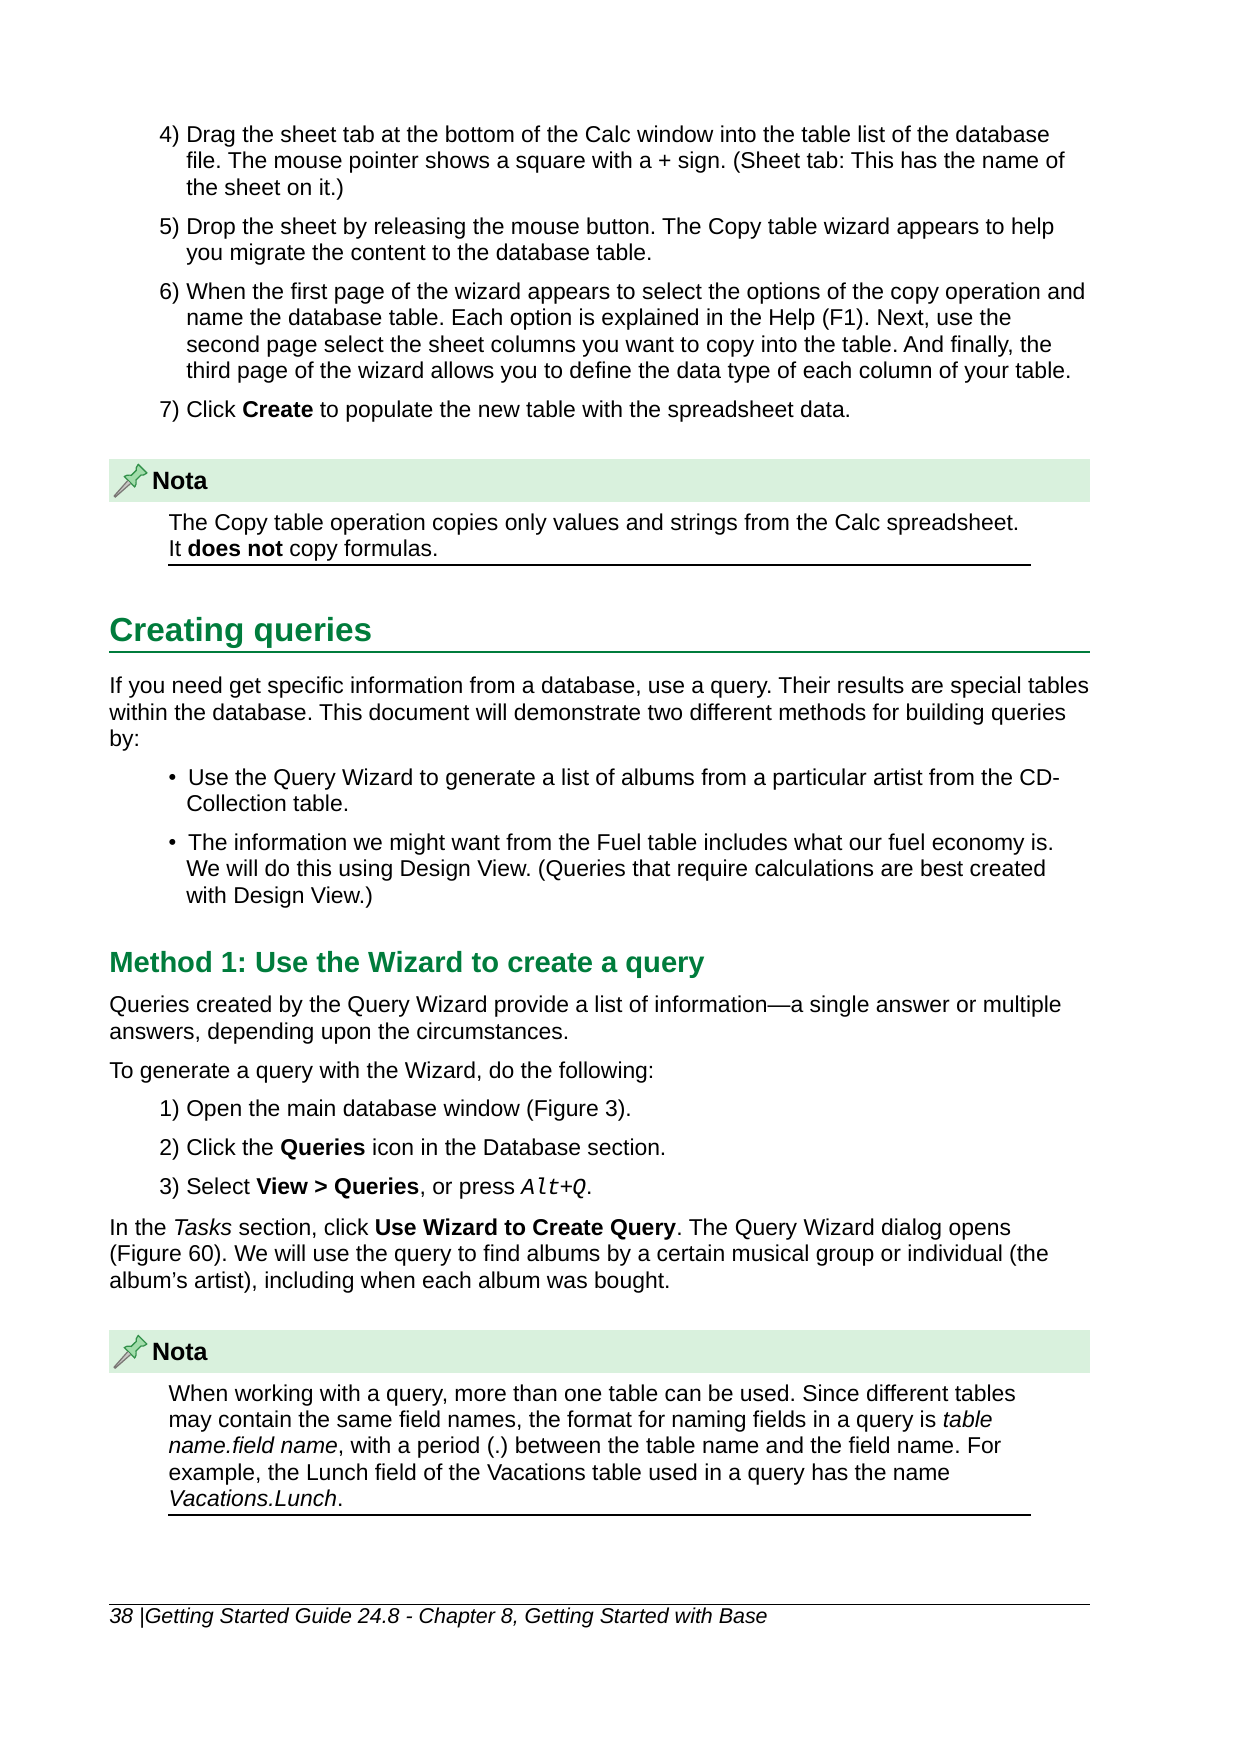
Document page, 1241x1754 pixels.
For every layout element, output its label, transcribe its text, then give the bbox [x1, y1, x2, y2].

list Click Create to populate the new table with the spreadsheet data. [186, 396, 1090, 422]
list Click the Queries icon in the Database section. [186, 1134, 1090, 1161]
text When working with a query, more than one table can be used. Since different tables may contain the same field names, the format for naming fields in a query is table name.field name, with a period (.) between the table name and the field name. For example, the Lunch field of the Vacations table used in a query has the name Vacations.Lunch. [168, 1379, 1031, 1514]
list To generate a query with the Wizard, do the following: [109, 1057, 1090, 1083]
subtitle Method 1: Use the Wizard to create a query [109, 945, 1090, 979]
list If you need get specific information from a database, use a query. Their results are special tables within the database. This document will demonstrate two different methods for building queries by: [109, 672, 1090, 751]
list Drop the sheet by releasing the mouse button. The Copy table wizard appears to help you migrate the content to the database table. [186, 213, 1090, 265]
list Open the main database window (Figure 3). [186, 1095, 1090, 1122]
subtitle Nota [109, 459, 1090, 502]
subtitle Creating queries [109, 610, 1090, 651]
text Queries created by the Query Wizard provide a list of information—a single answer or multiple answers, depending upon the circumstances. [109, 991, 1090, 1044]
text The Copy table operation copies only values and strings from the Calc spreadsheet. It does not copy formulas. [168, 508, 1031, 564]
subtitle Nota [109, 1330, 1090, 1373]
list Drag the sheet tab at the bottom of the Calc window into the table list of the database file. The mouse pointer shows a square with a + sign. (Sheet tab: This has the name of the sheet on it.) [186, 121, 1090, 200]
text In the Tasks section, click Use Wizard to Create Query. The Query Wizard dialog opens (Figure 60). We will use the query to find albums by a certain musical group or individual (the album’s artist), including when each album was bought. [109, 1214, 1090, 1293]
list The information we might want from the Fuel table includes what our fuel economy is. We will do this using Design View. (Queries that require calculations are best created with Design View.) [168, 829, 1090, 908]
list Use the Query Wizard to generate a list of albums from a particular artist from the CD-Collection table. [168, 764, 1090, 817]
list Select View > Queries, or press Alt+Q. [186, 1173, 1090, 1201]
list When the first page of the wizard appears to select the options of the copy operation and name the database table. Each option is explained in the Help (F1). Next, use the second page select the sheet columns you want to copy into the table. And finally, the third page of the wizard allows you to define the data type of each column of your table. [186, 278, 1090, 383]
